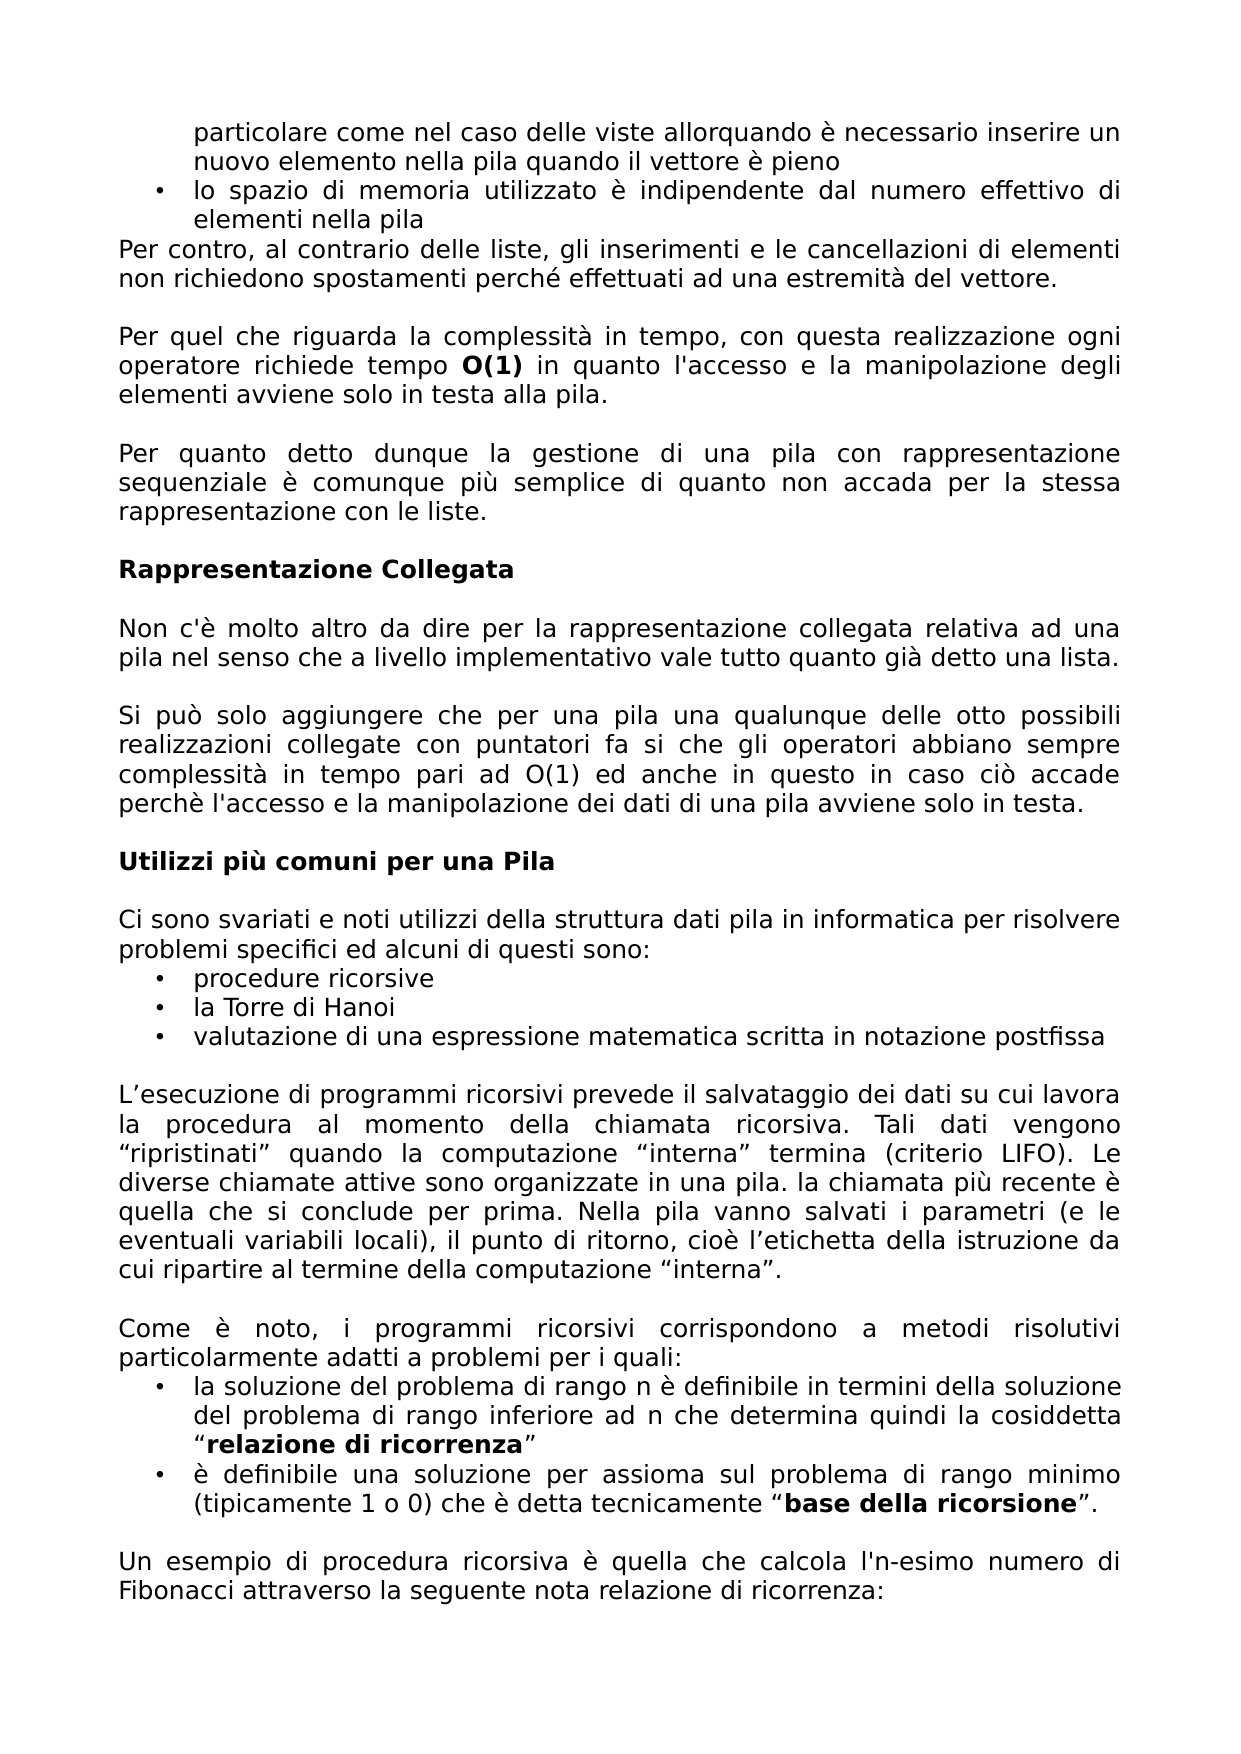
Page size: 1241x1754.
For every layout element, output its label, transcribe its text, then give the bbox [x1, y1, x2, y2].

list valutazione di una espressione matematica scritta in notazione postfissa [156, 1022, 1122, 1051]
list lo spazio di memoria utilizzato è indipendente dal numero effettivo di elementi nella pila [156, 176, 1122, 235]
text Utilizzi più comuni per una Pila [118, 847, 1122, 876]
list la soluzione del problema di rango n è definibile in termini della soluzione del problema di rango inferiore ad n che determina quindi la cosiddetta “relazione di ricorrenza” [156, 1372, 1122, 1460]
text Non c'è molto altro da dire per la rappresentazione collegata relativa ad una pila nel senso che a livello implementativo vale tutto quanto già detto una lista. [118, 614, 1122, 672]
text Per contro, al contrario delle liste, gli inserimenti e le cancellazioni di elementi non richiedono spostamenti perché effettuati ad una estremità del vettore. [118, 235, 1122, 293]
text Come è noto, i programmi ricorsivi corrispondono a metodi risolutivi particolarmente adatti a problemi per i quali: [118, 1314, 1122, 1372]
text Si può solo aggiungere che per una pila una qualunque delle otto possibili realizzazioni collegate con puntatori fa si che gli operatori abbiano sempre complessità in tempo pari ad O(1) ed anche in questo in caso ciò accade perchè l'accesso e la manipolazione dei dati di una pila avviene solo in testa. [118, 701, 1122, 818]
list procedure ricorsive [156, 964, 1122, 993]
list particolare come nel caso delle viste allorquando è necessario inserire un nuovo elemento nella pila quando il vettore è pieno [156, 118, 1122, 176]
text Un esempio di procedura ricorsiva è quella che calcola l'n-esimo numero di Fibonacci attraverso la seguente nota relazione di ricorrenza: [118, 1547, 1122, 1606]
text L’esecuzione di programmi ricorsivi prevede il salvataggio dei dati su cui lavora la procedura al momento della chiamata ricorsiva. Tali dati vengono “ripristinati” quando la computazione “interna” termina (criterio LIFO). Le diverse chiamate attive sono organizzate in una pila. la chiamata più recente è quella che si conclude per prima. Nella pila vanno salvati i parametri (e le eventuali variabili locali), il punto di ritorno, cioè l’etichetta della istruzione da cui ripartire al termine della computazione “interna”. [118, 1081, 1122, 1285]
text Ci sono svariati e noti utilizzi della struttura dati pila in informatica per risolvere problemi specifici ed alcuni di questi sono: [118, 906, 1122, 964]
text Per quanto detto dunque la gestione di una pila con rappresentazione sequenziale è comunque più semplice di quanto non accada per la stessa rappresentazione con le liste. [118, 439, 1122, 526]
list è definibile una soluzione per assioma sul problema di rango minimo (tipicamente 1 o 0) che è detta tecnicamente “base della ricorsione”. [156, 1460, 1122, 1518]
list la Torre di Hanoi [156, 993, 1122, 1022]
text Per quel che riguarda la complessità in tempo, con questa realizzazione ogni operatore richiede tempo O(1) in quanto l'accesso e la manipolazione degli elementi avviene solo in testa alla pila. [118, 322, 1122, 410]
text Rappresentazione Collegata [118, 556, 1122, 585]
